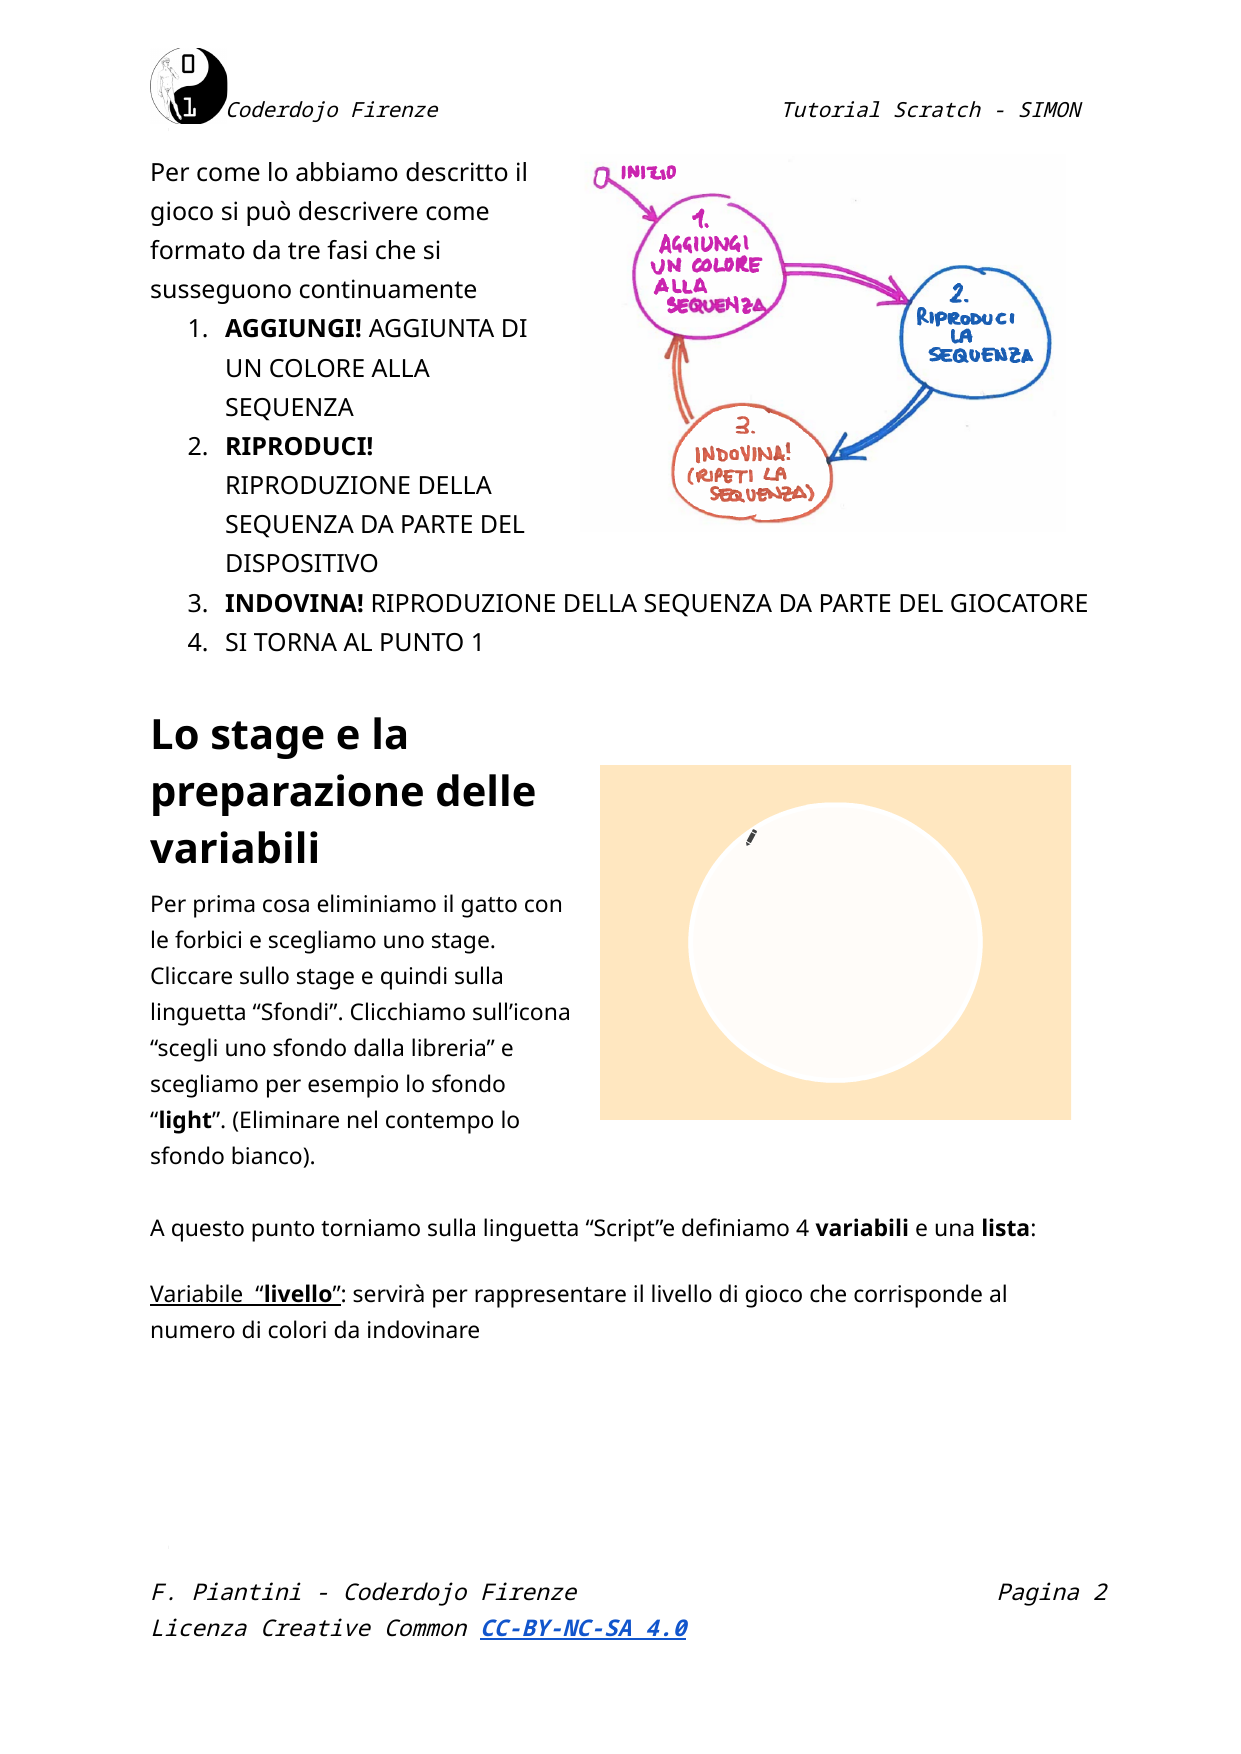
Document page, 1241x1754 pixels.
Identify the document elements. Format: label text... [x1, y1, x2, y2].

picture [150, 48, 228, 124]
text A questo punto torniamo sulla linguetta “Script”e definiamo 4 variabili e una lista: [150, 1211, 1090, 1243]
list [1066, 311, 1090, 423]
text [1066, 154, 1090, 306]
subtitle Lo stage e la preparazione delle variabili [150, 705, 1090, 876]
list SI TORNA AL PUNTO 1 [187, 624, 1090, 658]
picture [600, 765, 1072, 1120]
text Per prima cosa eliminiamo il gatto con le forbici e scegliamo uno stage. Cliccare sullo stage e quindi sulla linguetta “Sfondi”. Clicchiamo sull’icona “scegli uno sfondo dalla libreria” e scegliamo per esempio lo sfondo “light”. (Eliminare nel contempo lo sfondo bianco). [150, 888, 1090, 1171]
list RIPRODUCI! RIPRODUZIONE DELLA SEQUENZA DA PARTE DEL DISPOSITIVO [187, 428, 1090, 580]
text Per come lo abbiamo descritto il gioco si può descrivere come formato da tre fasi che si susseguono continuamente [150, 154, 579, 306]
list AGGIUNGI! AGGIUNTA DI UN COLORE ALLA SEQUENZA [187, 311, 579, 423]
picture [579, 154, 1066, 532]
list Variabile “livello”: servirà per rappresentare il livello di gioco che corrisponde al numero di colori da indovinare [150, 1278, 1090, 1345]
list INDOVINA! RIPRODUZIONE DELLA SEQUENZA DA PARTE DEL GIOCATORE [187, 585, 1090, 619]
